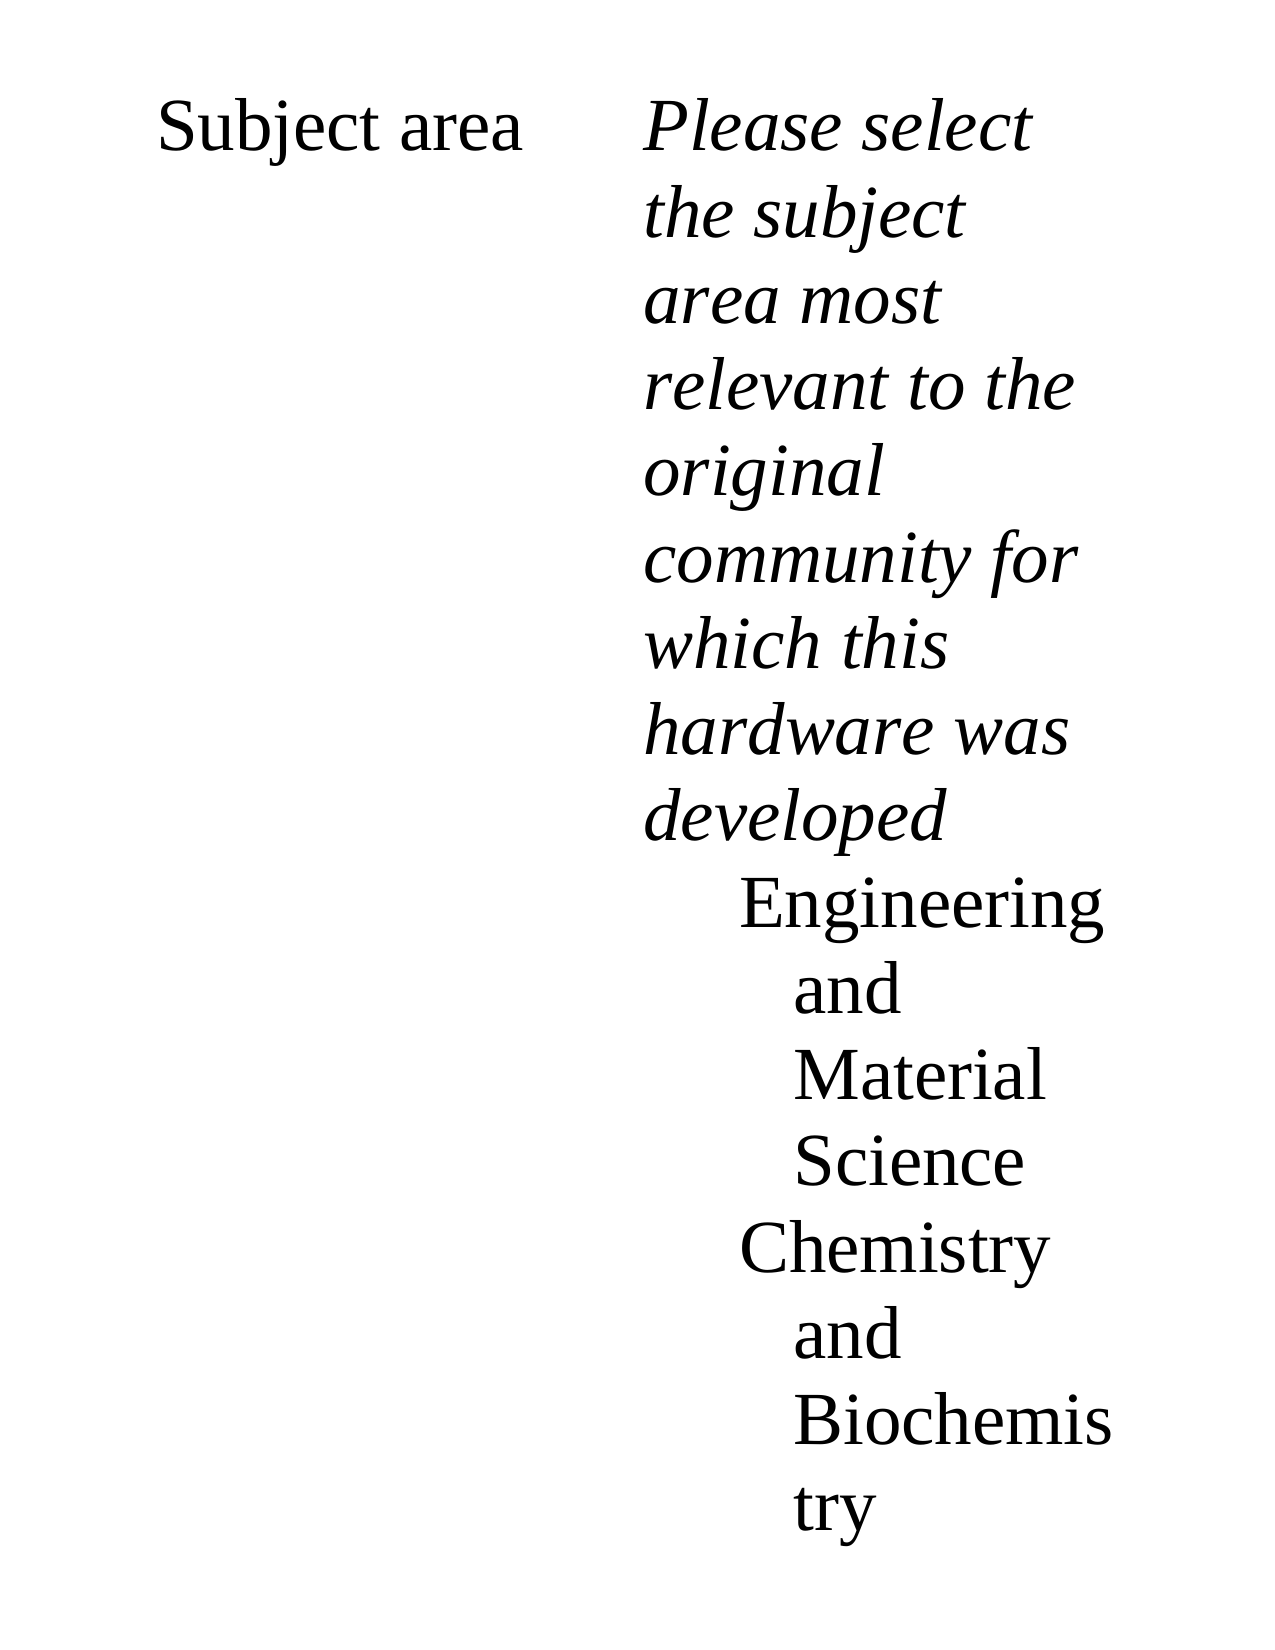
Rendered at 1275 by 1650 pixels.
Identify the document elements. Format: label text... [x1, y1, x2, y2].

table_cell Subject area [150, 75, 637, 1553]
table_cell Please select the subject area most relevant to the original community for which this hardware was developed Engineering and Material Science Chemistry and Biochemistry Medical (e.g. Pharmaceutical Science) Neuroscience Biological Sciences (e.g. Microbiology and Biochemistry) Environmental, Planetary and Agricultural Sciences Educational Tools and Open Source Alternatives to Existing Infrastructure General [638, 75, 1125, 1553]
